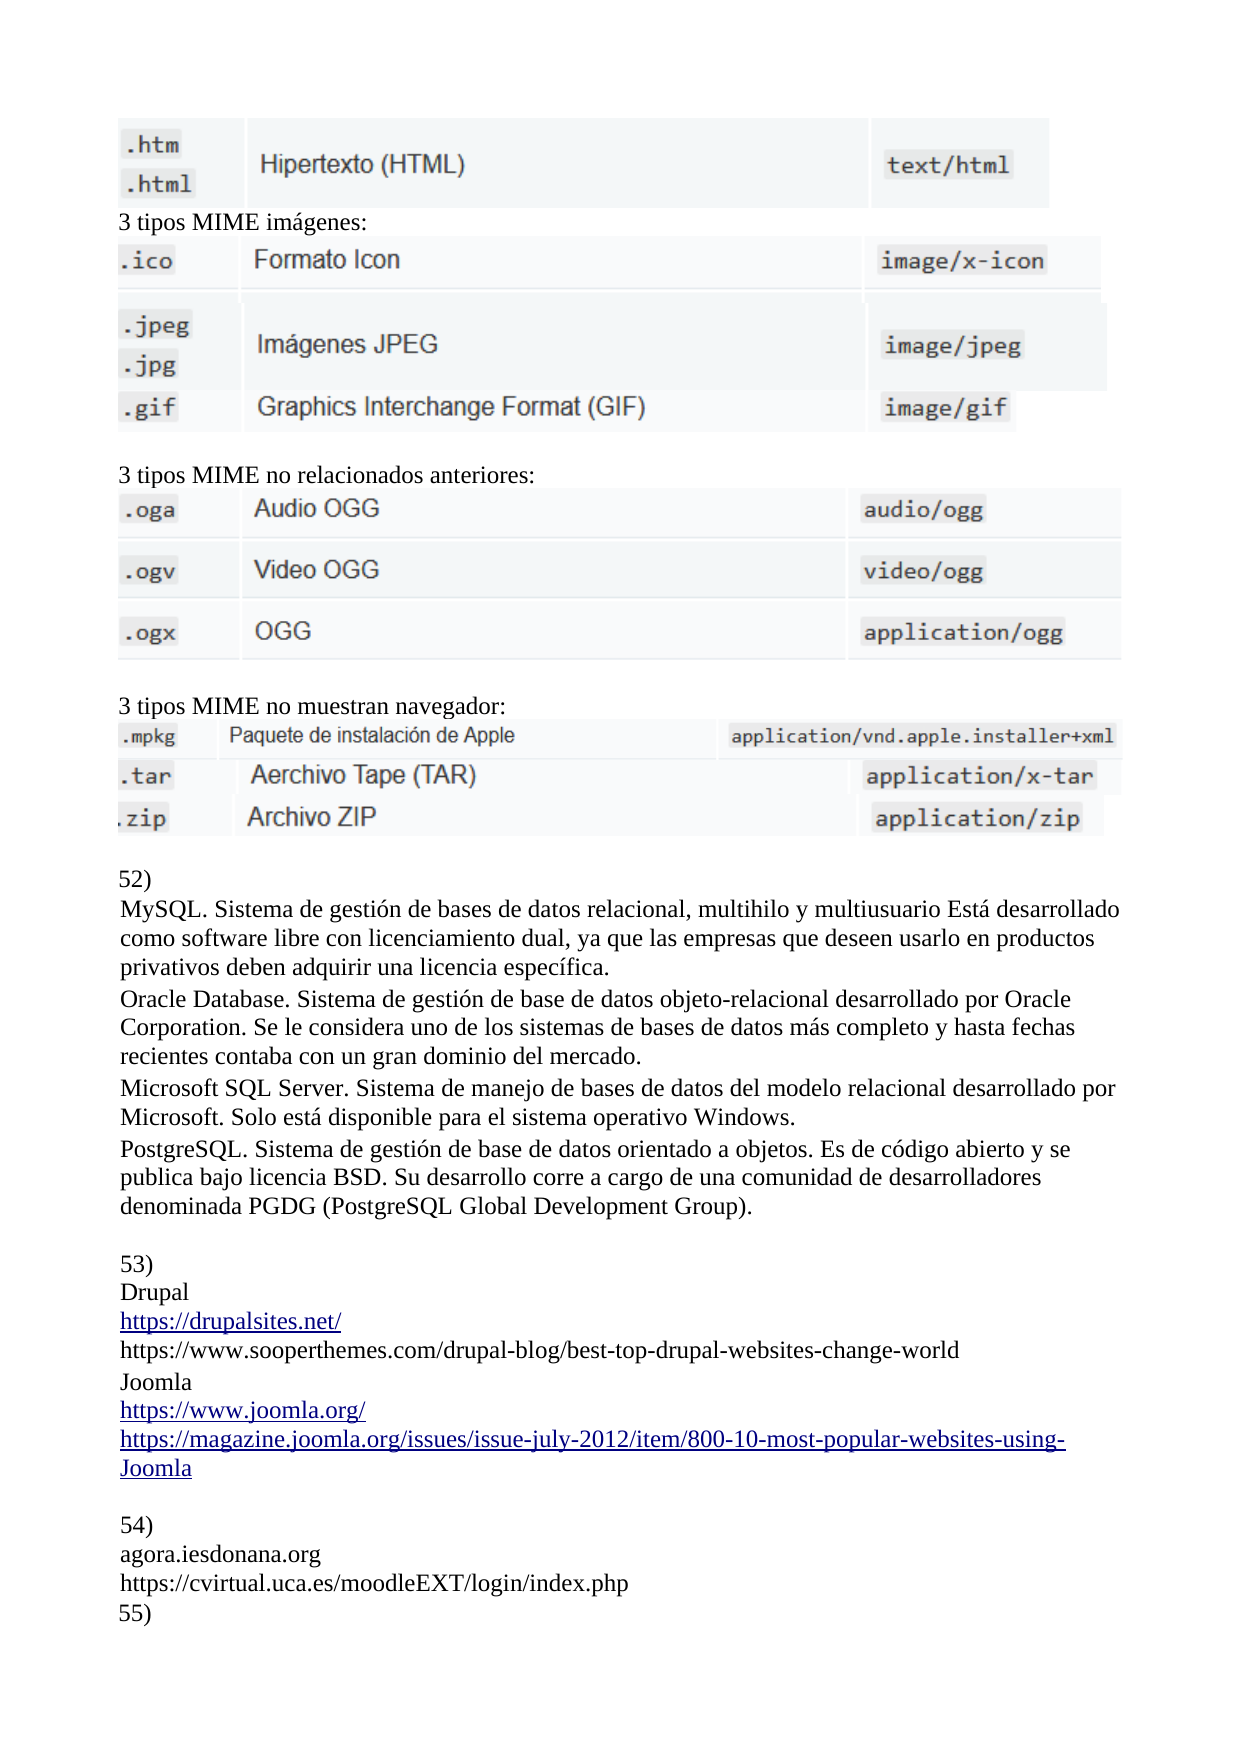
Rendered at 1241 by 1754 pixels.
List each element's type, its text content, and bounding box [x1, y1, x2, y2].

text 3 tipos MIME no muestran navegador: [118, 691, 1122, 719]
text 3 tipos MIME imágenes: [118, 207, 1122, 236]
text 52) [118, 864, 1122, 893]
table_header PostgreSQL. Sistema de gestión de base de datos orientado a objetos. Es de código abierto y se publica bajo licencia BSD. Su desarrollo corre a cargo de una comunidad de desarrolladores denominada PGDG (PostgreSQL Global Development Group). 53) Drupal https://drupalsites.net/ https://www.sooperthemes.com/drupal-blog/best-top-drupal-websites-change-world [118, 1132, 1122, 1365]
picture [118, 118, 1050, 208]
text 55) [118, 1598, 1122, 1627]
picture [118, 719, 1123, 836]
table_cell Joomla https://www.joomla.org/ https://magazine.joomla.org/issues/issue-july-2012/item/800-10-most-popular-websites-using-Joomla 54) agora.iesdonana.org https://cvirtual.uca.es/moodleEXT/login/index.php [118, 1365, 1122, 1598]
table_header MySQL. Sistema de gestión de bases de datos relacional, multihilo y multiusuario Está desarrollado como software libre con licenciamiento dual, ya que las empresas que deseen usarlo en productos privativos deben adquirir una licencia específica. [118, 893, 1122, 982]
text 3 tipos MIME no relacionados anteriores: [118, 460, 1122, 488]
table_header Oracle Database. Sistema de gestión de base de datos objeto-relacional desarrollado por Oracle Corporation. Se le considera uno de los sistemas de bases de datos más completo y hasta fechas recientes contaba con un gran dominio del mercado. [118, 982, 1122, 1072]
picture [118, 236, 1108, 432]
table_header Microsoft SQL Server. Sistema de manejo de bases de datos del modelo relacional desarrollado por Microsoft. Solo está disponible para el sistema operativo Windows. [118, 1072, 1122, 1132]
picture [118, 488, 1122, 663]
